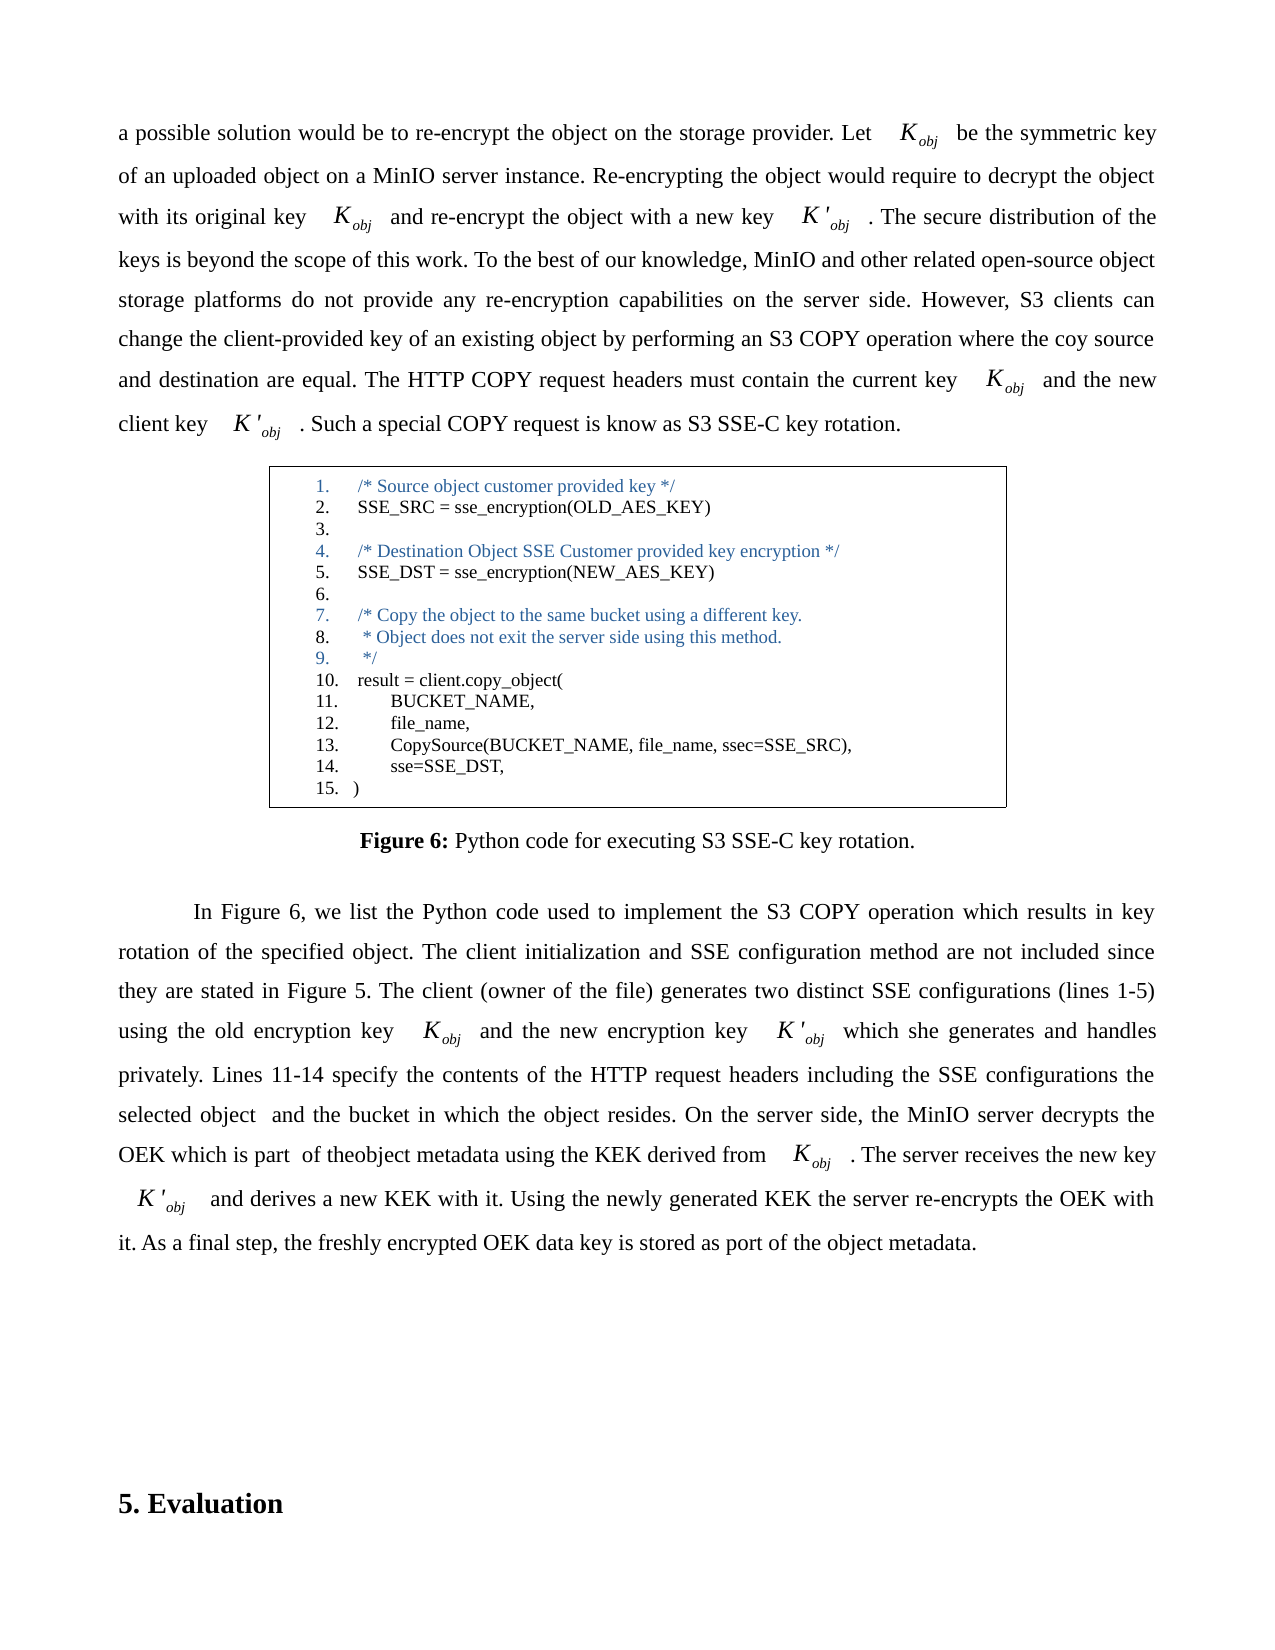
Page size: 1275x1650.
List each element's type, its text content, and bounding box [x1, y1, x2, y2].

list * Object does not exit the server side using this method. [285, 626, 997, 647]
list SSE_SRC = sse_encryption(OLD_AES_KEY) [285, 496, 997, 518]
list */ [285, 647, 997, 669]
list ) [285, 777, 997, 798]
list /* Source object customer provided key */ [285, 475, 997, 496]
text In Figure 6, we list the Python code used to implement the S3 COPY operation which results in key rotation of the specified object. The client initialization and SSE configuration method are not included since they are stated in Figure 5. The client (owner of the file) generates two distinct SSE configurations (lines 1-5) using the old encryption key and the new encryption key which she generates and handles privately. Lines 11-14 specify the contents of the HTTP request headers including the SSE configurations the selected object and the bucket in which the object resides. On the server side, the MinIO server decrypts the OEK which is part of theobject metadata using the KEK derived from . The server receives the new key and derives a new KEK with it. Using the newly generated KEK the server re-encrypts the OEK with it. As a final step, the freshly encrypted OEK data key is stored as port of the object metadata. [118, 898, 1157, 1255]
text Figure 6: Python code for executing S3 SSE-C key rotation. [118, 828, 1157, 854]
text 5. Evaluation [118, 1487, 1157, 1520]
list /* Destination Object SSE Customer provided key encryption */ [285, 539, 997, 561]
list CopySource(BUCKET_NAME, file_name, ssec=SSE_SRC), [285, 733, 997, 755]
list file_name, [285, 712, 997, 733]
list sse=SSE_DST, [285, 755, 997, 777]
text Another important aspect that we examine in this work, is how to revoke access to a third-party (or user) that gained access to the unique symmetric en/decryption key of an object that is already stored on the MinIO server. Even if the object is encrypted, a curious user who is not the owner of the file, may have access to the object and decrypt it as he was granted permission to download the object e.g., the third-party may have been formerly listed in the Access Control List (ACL) of the object. In order to prevent revoke access to a third-party, a possible solution would be to re-encrypt the object on the storage provider. Let be the symmetric key of an uploaded object on a MinIO server instance. Re-encrypting the object would require to decrypt the object with its original key and re-encrypt the object with a new key . The secure distribution of the keys is beyond the scope of this work. To the best of our knowledge, MinIO and other related open-source object storage platforms do not provide any re-encryption capabilities on the server side. However, S3 clients can change the client-provided key of an existing object by performing an S3 COPY operation where the coy source and destination are equal. The HTTP COPY request headers must contain the current key and the new client key . Such a special COPY request is know as S3 SSE-C key rotation. [118, 118, 1157, 441]
list BUCKET_NAME, [285, 690, 997, 712]
list result = client.copy_object( [285, 669, 997, 690]
list SSE_DST = sse_encryption(NEW_AES_KEY) [285, 561, 997, 583]
list /* Copy the object to the same bucket using a different key. [285, 604, 997, 626]
